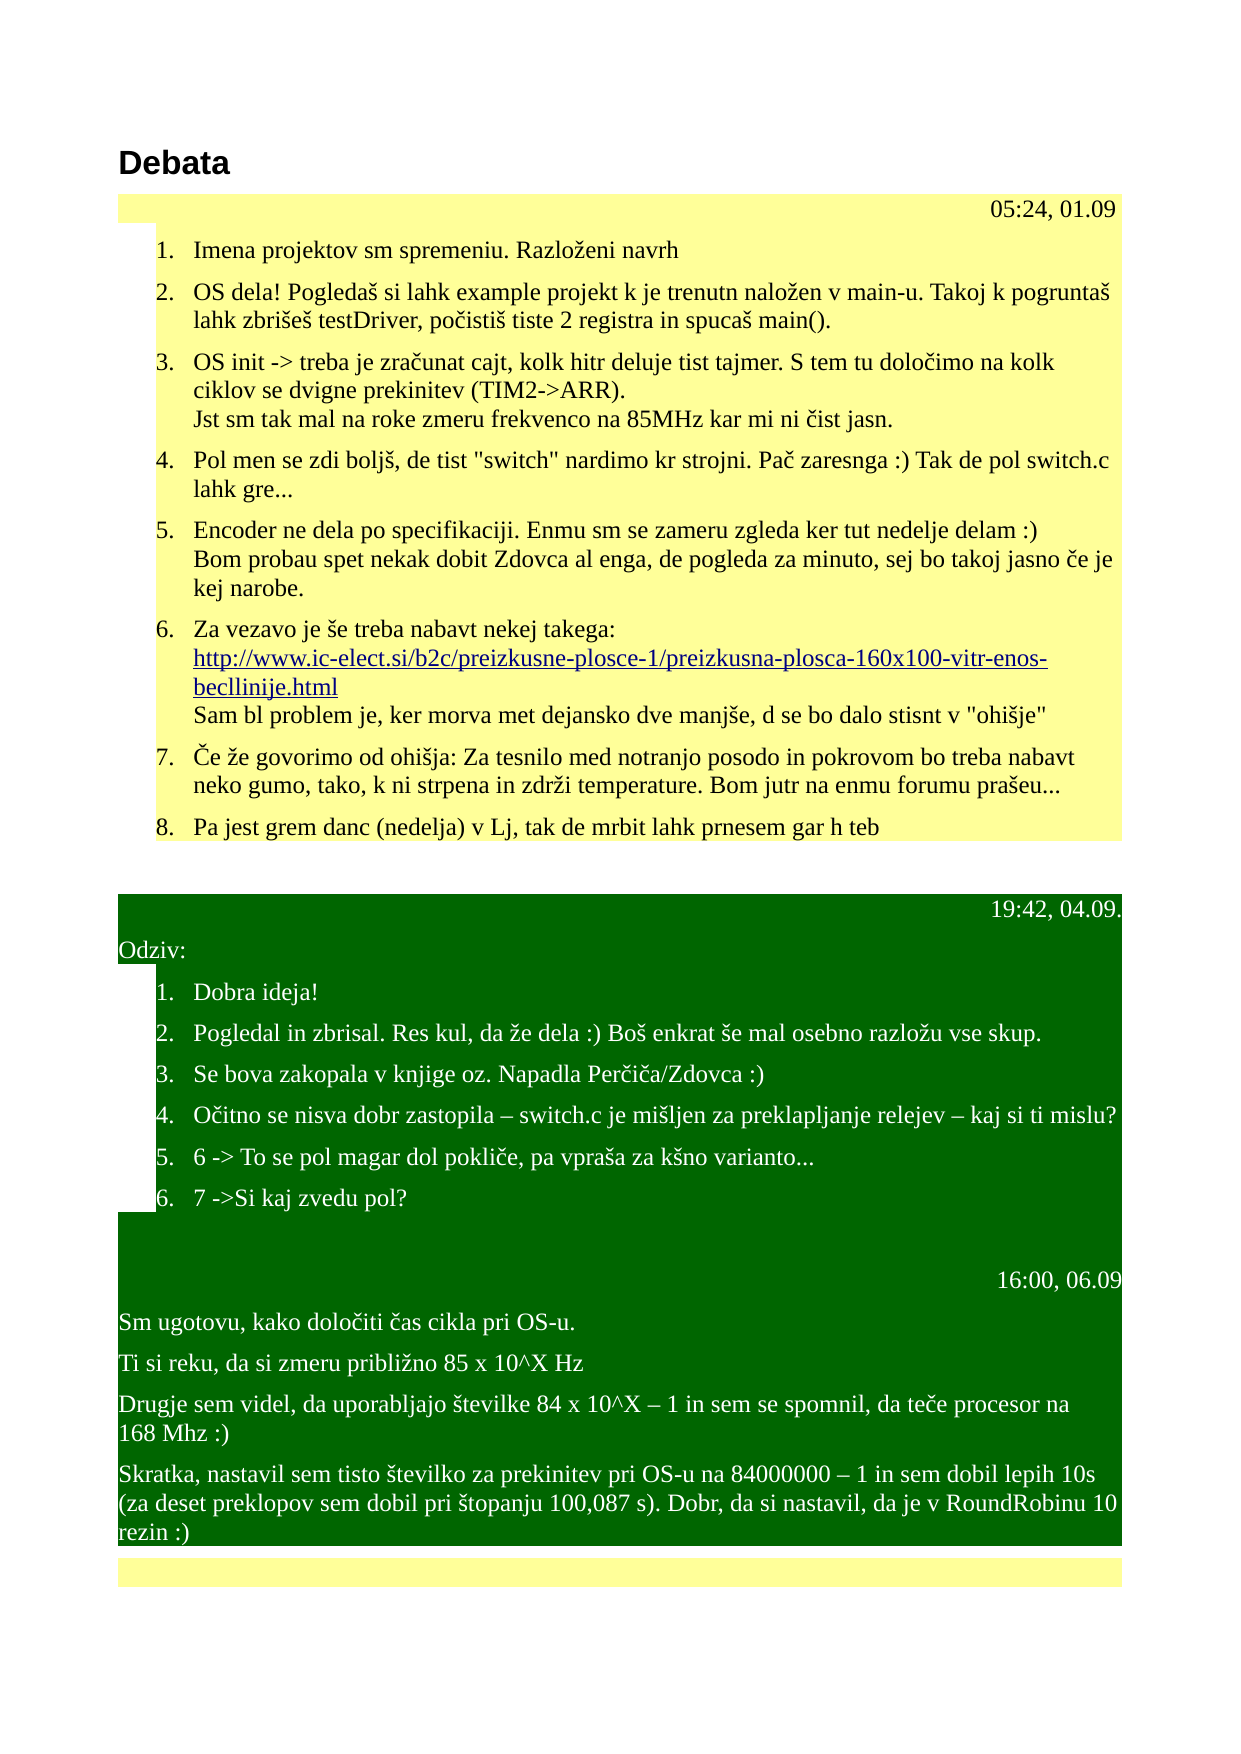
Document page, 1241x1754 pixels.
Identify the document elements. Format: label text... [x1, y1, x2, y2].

list OS init -> treba je zračunat cajt, kolk hitr deluje tist tajmer. S tem tu določimo na kolk ciklov se dvigne prekinitev (TIM2->ARR). Jst sm tak mal na roke zmeru frekvenco na 85MHz kar mi ni čist jasn. [156, 347, 1122, 433]
text Ti si reku, da si zmeru približno 85 x 10^X Hz [118, 1348, 1122, 1377]
text Drugje sem videl, da uporabljajo številke 84 x 10^X – 1 in sem se spomnil, da teče procesor na 168 Mhz :) [118, 1389, 1122, 1447]
list Encoder ne dela po specifikaciji. Enmu sm se zameru zgleda ker tut nedelje delam :) Bom probau spet nekak dobit Zdovca al enga, de pogleda za minuto, sej bo takoj jasno če je kej narobe. [156, 516, 1122, 602]
list OS dela! Pogledaš si lahk example projekt k je trenutn naložen v main-u. Takoj k pogruntaš lahk zbrišeš testDriver, počistiš tiste 2 registra in spucaš main(). [156, 277, 1122, 334]
text Sm ugotovu, kako določiti čas cikla pri OS-u. [118, 1307, 1122, 1336]
list Se bova zakopala v knjige oz. Napadla Perčiča/Zdovca :) [156, 1059, 1122, 1088]
text Odziv: [118, 936, 1122, 964]
subtitle Debata [118, 143, 1122, 182]
text 16:00, 06.09 [118, 1266, 1122, 1294]
list Očitno se nisva dobr zastopila – switch.c je mišljen za preklapljanje relejev – kaj si ti mislu? [156, 1101, 1122, 1129]
list Imena projektov sm spremeniu. Razloženi navrh [156, 236, 1122, 264]
list Pogledal in zbrisal. Res kul, da že dela :) Boš enkrat še mal osebno razložu vse skup. [156, 1018, 1122, 1047]
list Dobra ideja! [156, 977, 1122, 1006]
text 05:24, 01.09 [118, 194, 1122, 223]
list 6 -> To se pol magar dol pokliče, pa vpraša za kšno varianto... [156, 1142, 1122, 1171]
list Če že govorimo od ohišja: Za tesnilo med notranjo posodo in pokrovom bo treba nabavt neko gumo, tako, k ni strpena in zdrži temperature. Bom jutr na enmu forumu prašeu... [156, 742, 1122, 799]
list Za vezavo je še treba nabavt nekej takega: http://www.ic-elect.si/b2c/preizkusne-plosce-1/preizkusna-plosca-160x100-vitr-enos-becllinije.html Sam bl problem je, ker morva met dejansko dve manjše, d se bo dalo stisnt v "ohišje" [156, 614, 1122, 729]
list 7 ->Si kaj zvedu pol? [156, 1183, 1122, 1212]
list Pa jest grem danc (nedelja) v Lj, tak de mrbit lahk prnesem gar h teb [156, 812, 1122, 841]
text 19:42, 04.09. [118, 894, 1122, 923]
list Pol men se zdi boljš, de tist "switch" nardimo kr strojni. Pač zaresnga :) Tak de pol switch.c lahk gre... [156, 446, 1122, 503]
text Skratka, nastavil sem tisto številko za prekinitev pri OS-u na 84000000 – 1 in sem dobil lepih 10s (za deset preklopov sem dobil pri štopanju 100,087 s). Dobr, da si nastavil, da je v RoundRobinu 10 rezin :) [118, 1459, 1122, 1546]
